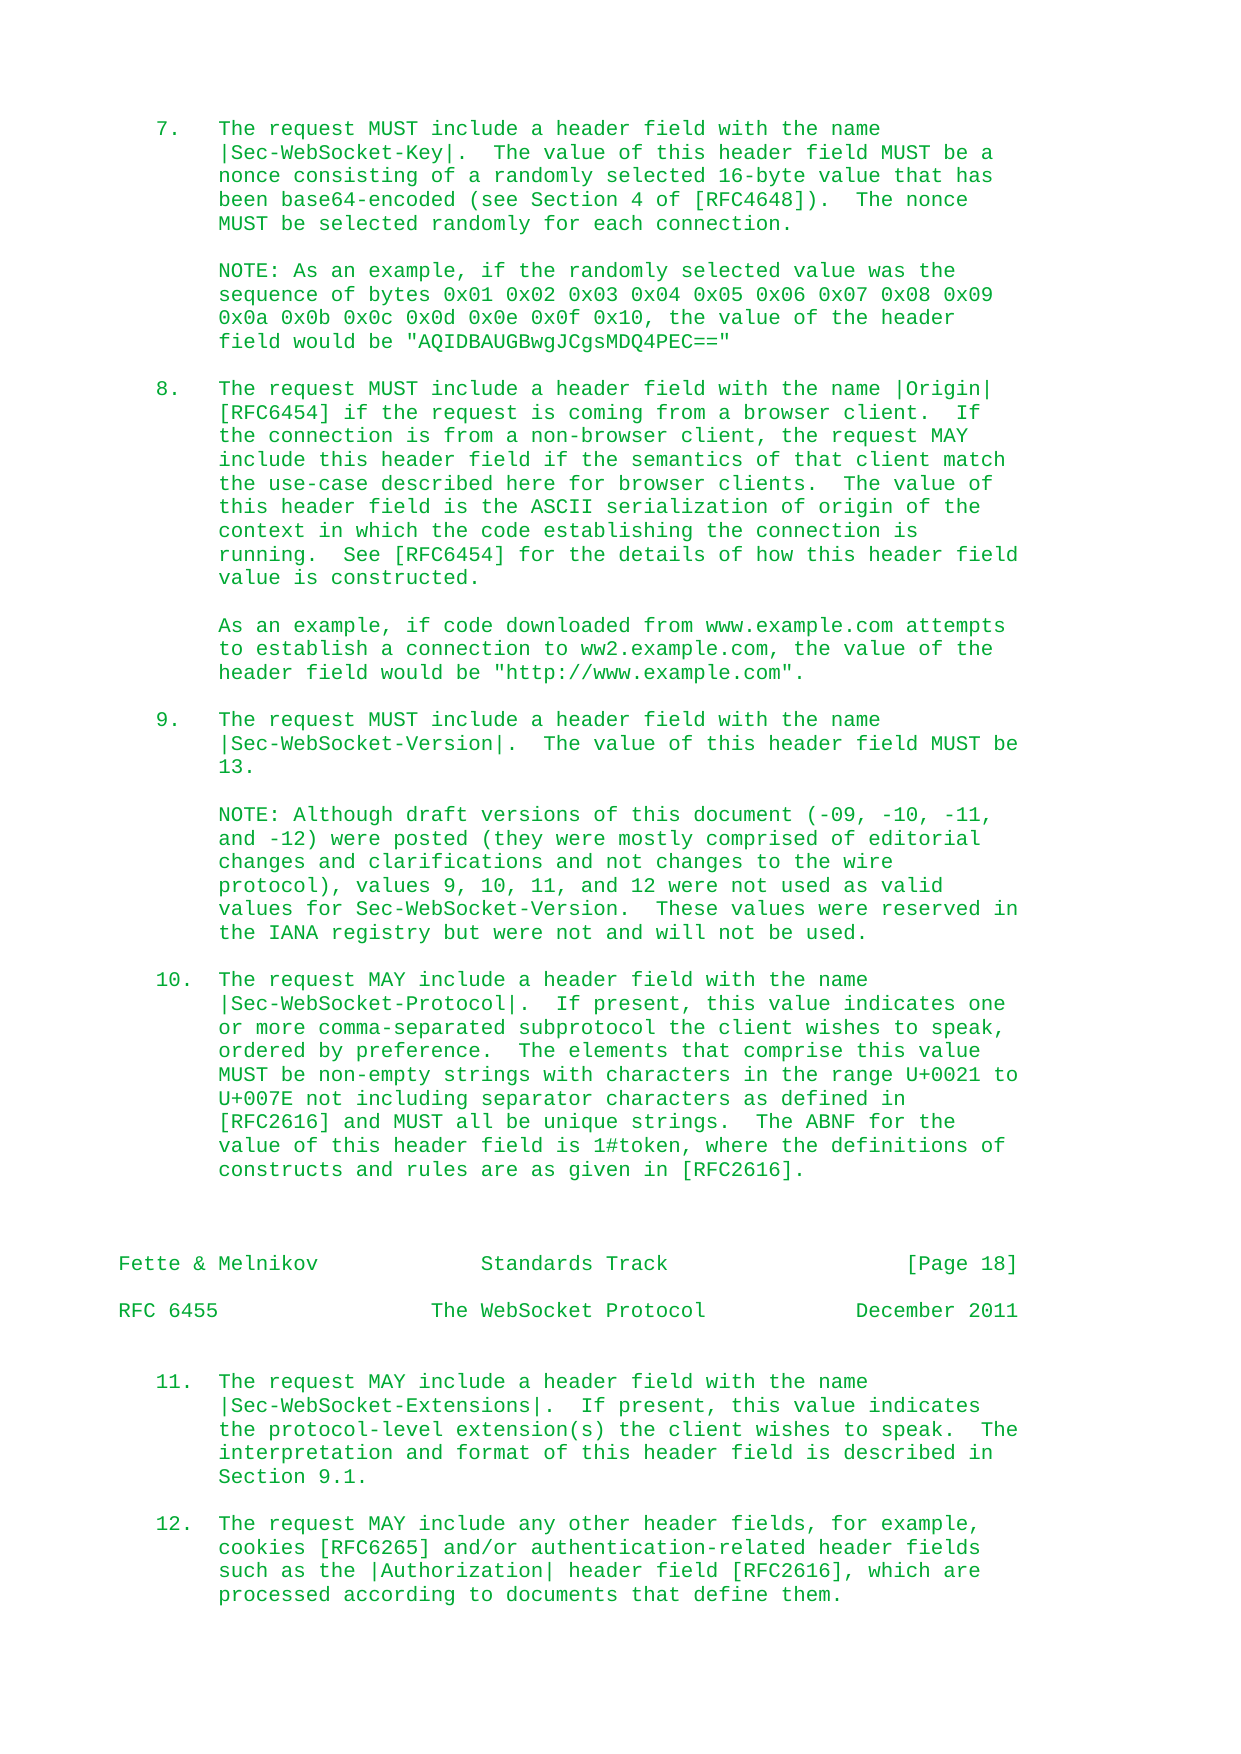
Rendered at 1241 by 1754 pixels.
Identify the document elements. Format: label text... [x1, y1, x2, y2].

text [RFC2616] and MUST all be unique strings. The ABNF for the [118, 1111, 1122, 1135]
text value of this header field is 1#token, where the definitions of [118, 1135, 1122, 1158]
text constructs and rules are as given in [RFC2616]. [118, 1158, 1122, 1182]
text |Sec-WebSocket-Protocol|. If present, this value indicates one [118, 993, 1122, 1017]
text |Sec-WebSocket-Extensions|. If present, this value indicates [118, 1395, 1122, 1419]
text |Sec-WebSocket-Key|. The value of this header field MUST be a [118, 142, 1122, 165]
text 0x0a 0x0b 0x0c 0x0d 0x0e 0x0f 0x10, the value of the header [118, 307, 1122, 331]
text NOTE: As an example, if the randomly selected value was the [118, 260, 1122, 284]
text the use-case described here for browser clients. The value of [118, 473, 1122, 496]
text 9. The request MUST include a header field with the name [118, 709, 1122, 733]
text protocol), values 9, 10, 11, and 12 were not used as valid [118, 875, 1122, 898]
text value is constructed. [118, 567, 1122, 591]
text Fette & Melnikov Standards Track [Page 18] [118, 1253, 1122, 1277]
text such as the |Authorization| header field [RFC2616], which are [118, 1561, 1122, 1584]
text header field would be "http://www.example.com". [118, 662, 1122, 686]
text [RFC6454] if the request is coming from a browser client. If [118, 402, 1122, 426]
text interpretation and format of this header field is described in [118, 1442, 1122, 1466]
text ordered by preference. The elements that comprise this value [118, 1040, 1122, 1064]
text |Sec-WebSocket-Version|. The value of this header field MUST be [118, 733, 1122, 757]
text U+007E not including separator characters as defined in [118, 1088, 1122, 1111]
text context in which the code establishing the connection is [118, 520, 1122, 544]
text the IANA registry but were not and will not be used. [118, 922, 1122, 946]
text MUST be selected randomly for each connection. [118, 213, 1122, 236]
text values for Sec-WebSocket-Version. These values were reserved in [118, 898, 1122, 922]
text this header field is the ASCII serialization of origin of the [118, 496, 1122, 520]
text the protocol-level extension(s) the client wishes to speak. The [118, 1419, 1122, 1442]
text 10. The request MAY include a header field with the name [118, 969, 1122, 993]
text running. See [RFC6454] for the details of how this header field [118, 544, 1122, 567]
text changes and clarifications and not changes to the wire [118, 851, 1122, 875]
text or more comma-separated subprotocol the client wishes to speak, [118, 1017, 1122, 1040]
text NOTE: Although draft versions of this document (-09, -10, -11, [118, 804, 1122, 827]
text Section 9.1. [118, 1466, 1122, 1489]
text As an example, if code downloaded from www.example.com attempts [118, 615, 1122, 638]
text 13. [118, 757, 1122, 780]
text the connection is from a non-browser client, the request MAY [118, 426, 1122, 449]
text nonce consisting of a randomly selected 16-byte value that has [118, 165, 1122, 189]
text sequence of bytes 0x01 0x02 0x03 0x04 0x05 0x06 0x07 0x08 0x09 [118, 284, 1122, 307]
text 12. The request MAY include any other header fields, for example, [118, 1513, 1122, 1537]
text processed according to documents that define them. [118, 1584, 1122, 1608]
text field would be "AQIDBAUGBwgJCgsMDQ4PEC==" [118, 331, 1122, 354]
text and -12) were posted (they were mostly comprised of editorial [118, 827, 1122, 851]
text MUST be non-empty strings with characters in the range U+0021 to [118, 1064, 1122, 1088]
text been base64-encoded (see Section 4 of [RFC4648]). The nonce [118, 189, 1122, 213]
text cookies [RFC6265] and/or authentication-related header fields [118, 1537, 1122, 1561]
text 7. The request MUST include a header field with the name [118, 118, 1122, 142]
text RFC 6455 The WebSocket Protocol December 2011 [118, 1300, 1122, 1324]
text 11. The request MAY include a header field with the name [118, 1371, 1122, 1395]
text to establish a connection to ww2.example.com, the value of the [118, 638, 1122, 662]
text include this header field if the semantics of that client match [118, 449, 1122, 473]
text 8. The request MUST include a header field with the name |Origin| [118, 378, 1122, 402]
